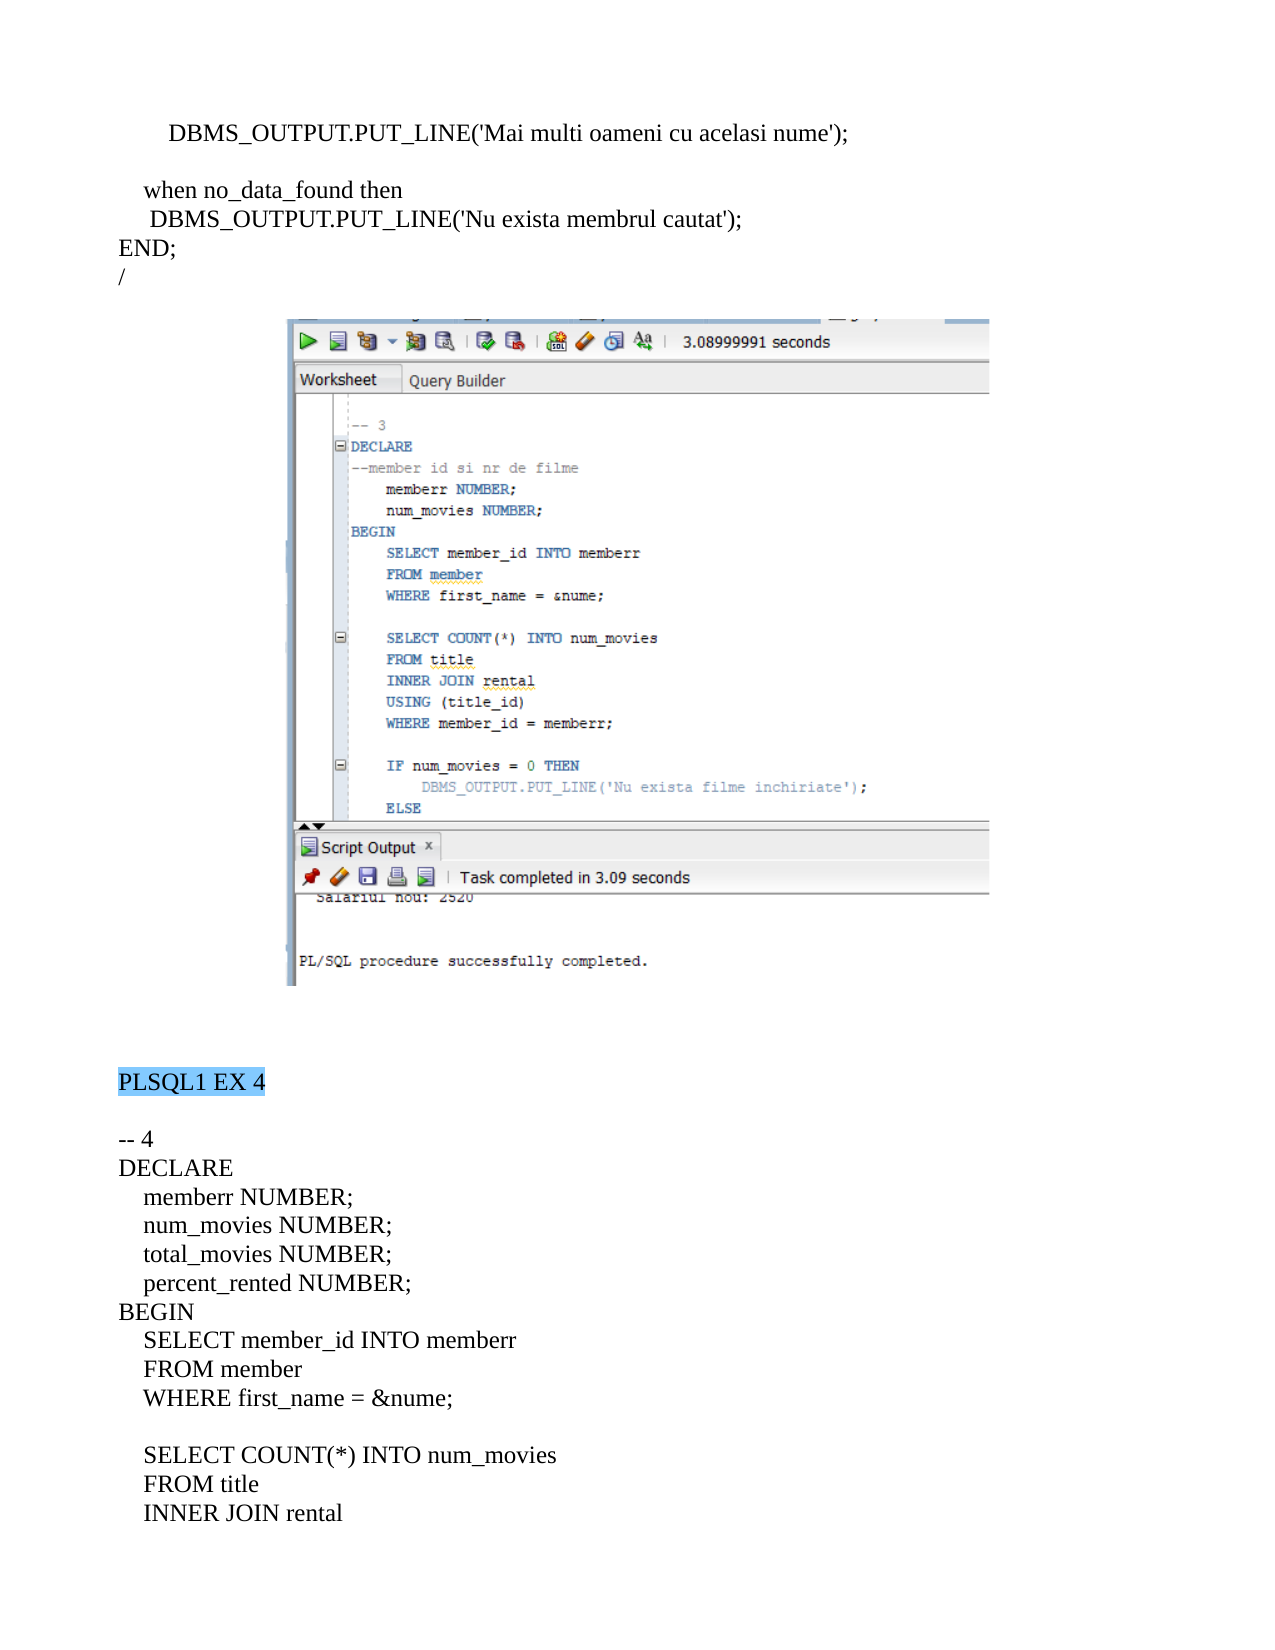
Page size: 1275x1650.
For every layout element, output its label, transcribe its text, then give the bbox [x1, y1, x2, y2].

text FROM member [118, 1354, 1157, 1383]
text END; [118, 233, 1157, 262]
text WHERE first_name = &nume; [118, 1383, 1157, 1412]
text DBMS_OUTPUT.PUT_LINE('Mai multi oameni cu acelasi nume'); [118, 118, 1157, 147]
text num_movies NUMBER; [118, 1211, 1157, 1239]
text total_movies NUMBER; [118, 1239, 1157, 1268]
text / [118, 262, 1157, 291]
text SELECT COUNT(*) INTO num_movies [118, 1441, 1157, 1469]
text FROM title [118, 1469, 1157, 1498]
text PLSQL1 EX 4 [118, 1067, 1157, 1096]
text BEGIN [118, 1297, 1157, 1326]
text DBMS_OUTPUT.PUT_LINE('Nu exista membrul cautat'); [118, 204, 1157, 233]
text INNER JOIN rental [118, 1498, 1157, 1527]
text -- 4 [118, 1124, 1157, 1153]
text SELECT member_id INTO memberr [118, 1326, 1157, 1354]
text percent_rented NUMBER; [118, 1268, 1157, 1297]
text when no_data_found then [118, 176, 1157, 204]
text memberr NUMBER; [118, 1182, 1157, 1211]
text DECLARE [118, 1153, 1157, 1182]
